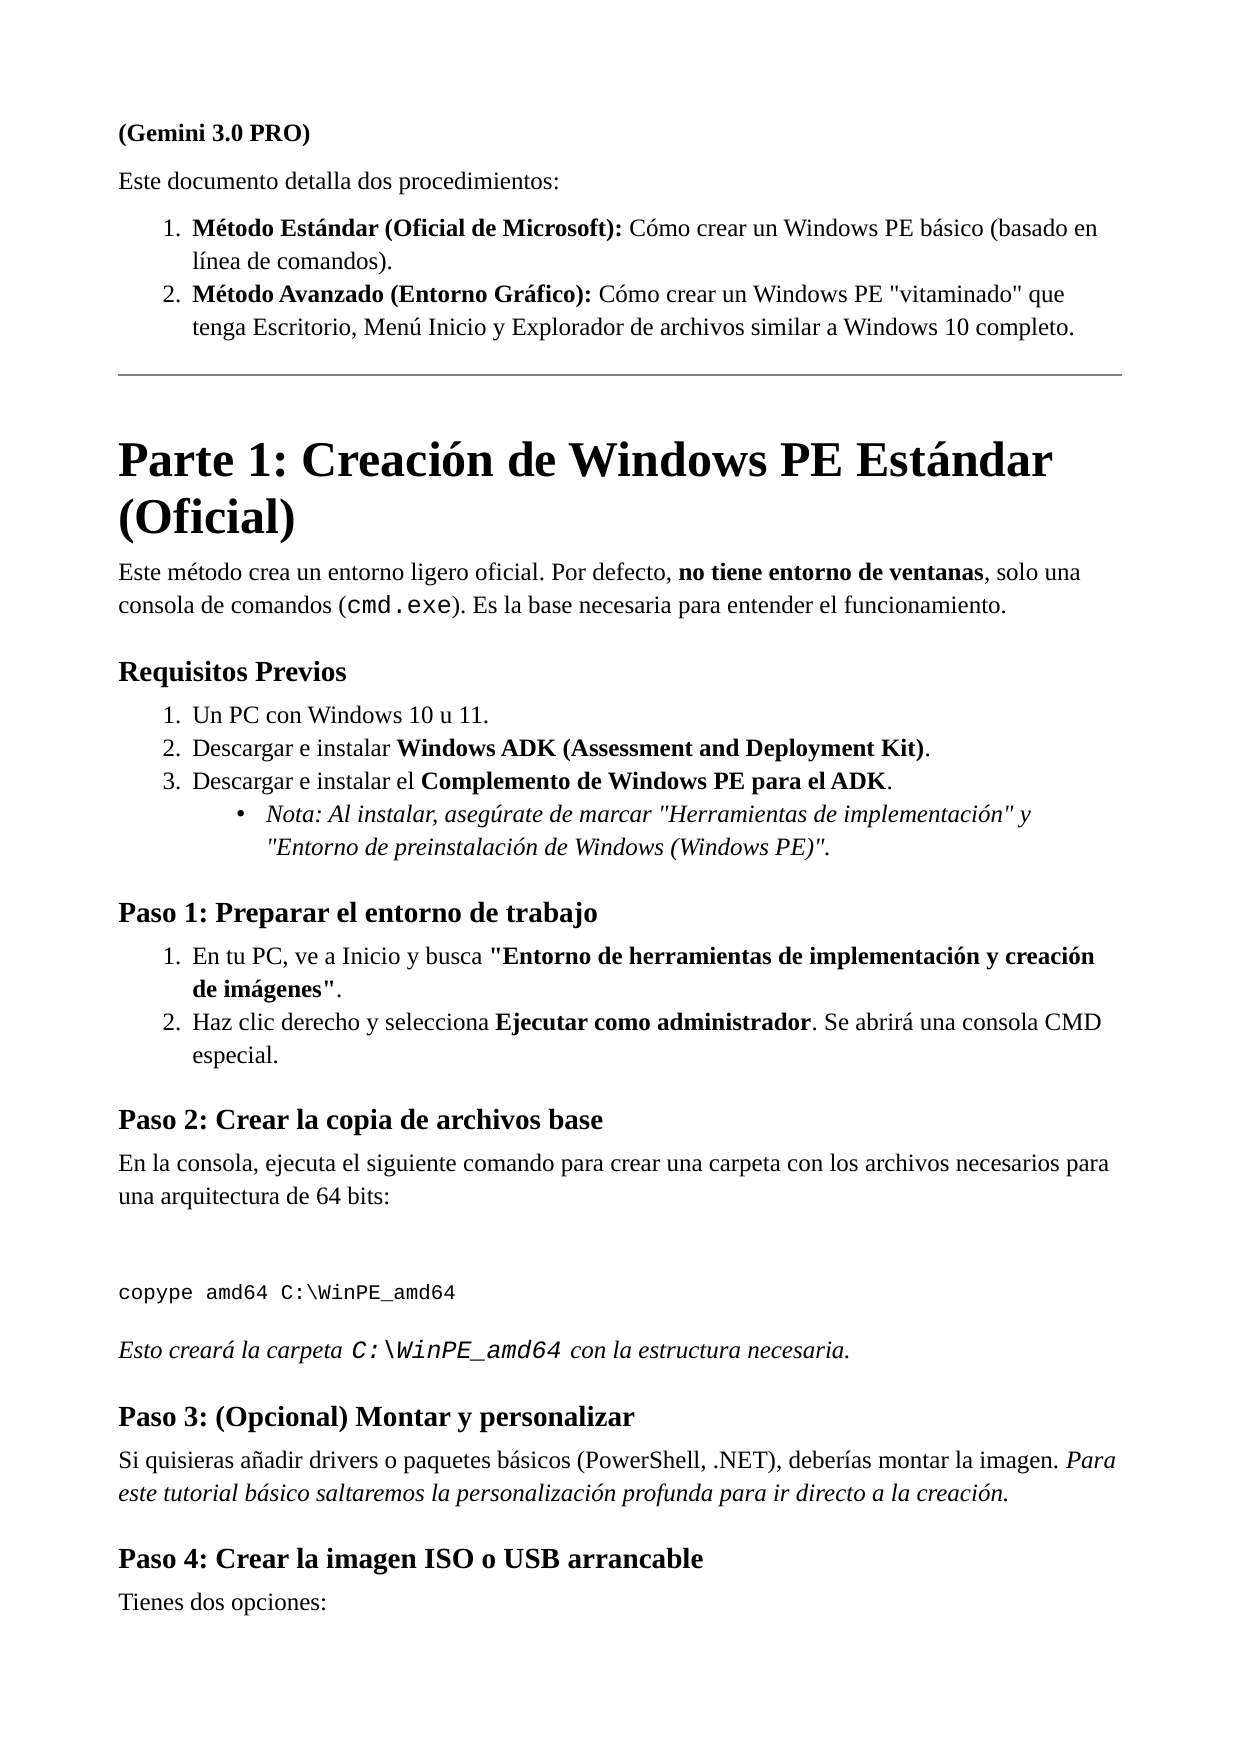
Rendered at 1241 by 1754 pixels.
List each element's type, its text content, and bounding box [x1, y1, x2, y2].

list Haz clic derecho y selecciona Ejecutar como administrador. Se abrirá una consola CMD especial. [162, 1007, 1122, 1068]
list Descargar e instalar el Complemento de Windows PE para el ADK. [162, 766, 1122, 795]
text En la consola, ejecuta el siguiente comando para crear una carpeta con los archivos necesarios para una arquitectura de 64 bits: [118, 1148, 1122, 1210]
subtitle Paso 4: Crear la imagen ISO o USB arrancable [118, 1541, 1122, 1574]
list Método Avanzado (Entorno Gráfico): Cómo crear un Windows PE "vitaminado" que tenga Escritorio, Menú Inicio y Explorador de archivos similar a Windows 10 completo. [162, 279, 1122, 341]
text Esto creará la carpeta C:\WinPE_amd64 con la estructura necesaria. [118, 1335, 1122, 1366]
list Método Estándar (Oficial de Microsoft): Cómo crear un Windows PE básico (basado en línea de comandos). [162, 213, 1122, 275]
subtitle Paso 2: Crear la copia de archivos base [118, 1102, 1122, 1136]
subtitle Requisitos Previos [118, 654, 1122, 688]
text Este documento detalla dos procedimientos: [118, 166, 1122, 194]
list En tu PC, ve a Inicio y busca "Entorno de herramientas de implementación y creación de imágenes". [162, 941, 1122, 1002]
subtitle Parte 1: Creación de Windows PE Estándar (Oficial) [118, 429, 1122, 544]
list Nota: Al instalar, asegúrate de marcar "Herramientas de implementación" y "Entorno de preinstalación de Windows (Windows PE)". [236, 799, 1122, 861]
subtitle Paso 3: (Opcional) Montar y personalizar [118, 1399, 1122, 1433]
text copype amd64 C:\WinPE_amd64 [118, 1282, 1122, 1305]
list Descargar e instalar Windows ADK (Assessment and Deployment Kit). [162, 733, 1122, 762]
list Un PC con Windows 10 u 11. [162, 700, 1122, 729]
text Tienes dos opciones: [118, 1587, 1122, 1616]
text Este método crea un entorno ligero oficial. Por defecto, no tiene entorno de ventanas, solo una consola de comandos (cmd.exe). Es la base necesaria para entender el funcionamiento. [118, 557, 1122, 621]
text (Gemini 3.0 PRO) [118, 118, 1122, 147]
text Si quisieras añadir drivers o paquetes básicos (PowerShell, .NET), deberías montar la imagen. Para este tutorial básico saltaremos la personalización profunda para ir directo a la creación. [118, 1446, 1122, 1507]
subtitle Paso 1: Preparar el entorno de trabajo [118, 895, 1122, 928]
